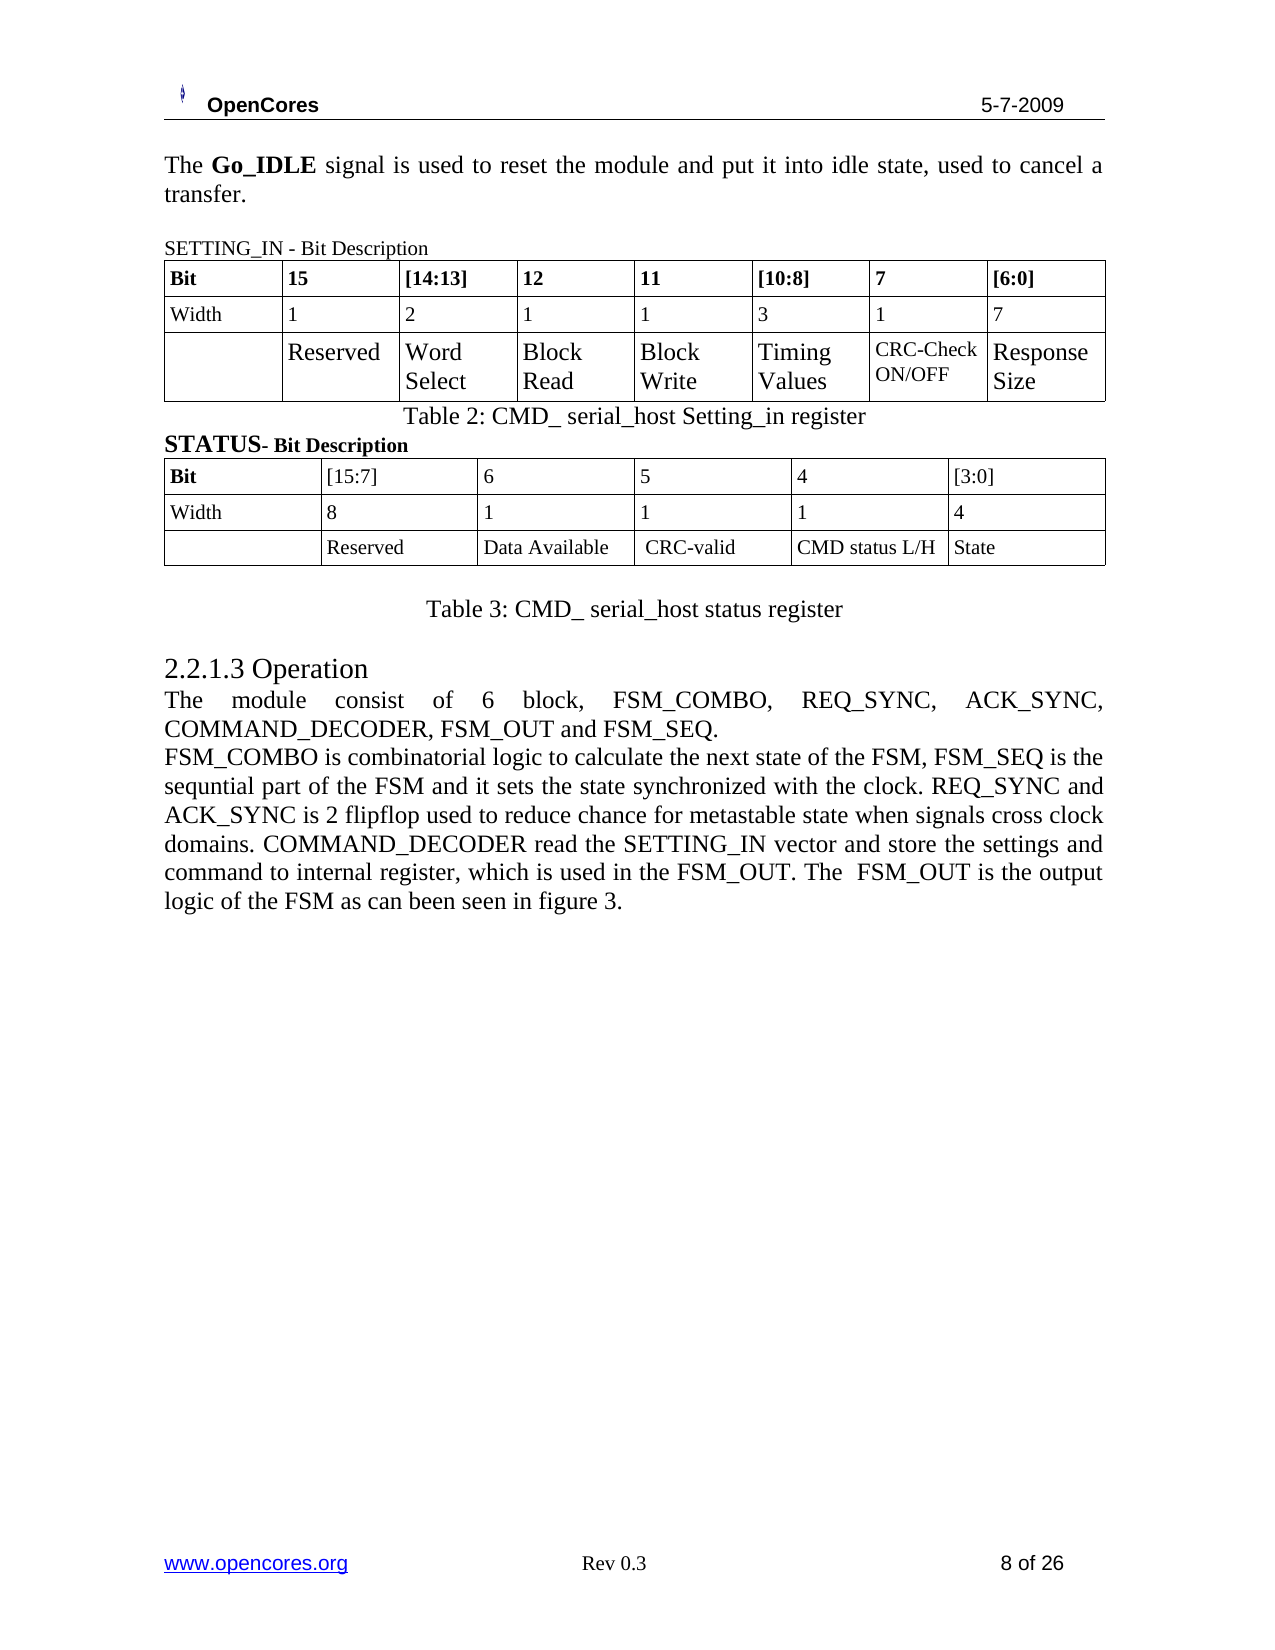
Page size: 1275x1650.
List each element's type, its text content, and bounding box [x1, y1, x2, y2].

table_header [6:0] [988, 261, 1105, 296]
table_header 5 [635, 459, 791, 494]
table_header Bit [165, 261, 282, 296]
table_cell Block Write [635, 333, 752, 401]
text Table 2: CMD_ serial_host Setting_in register [164, 402, 1105, 429]
table_header [15:7] [322, 459, 477, 494]
table_cell CRC-valid [635, 531, 791, 565]
table_cell CMD status L/H [792, 531, 948, 565]
table_cell 1 [635, 495, 791, 529]
text FSM_COMBO is combinatorial logic to calculate the next state of the FSM, FSM_SEQ is the sequntial part of the FSM and it sets the state synchronized with the clock. REQ_SYNC and ACK_SYNC is 2 flipflop used to reduce chance for metastable state when signals cross clock domains. COMMAND_DECODER read the SETTING_IN vector and store the settings and command to internal register, which is used in the FSM_OUT. The FSM_OUT is the output logic of the FSM as can been seen in figure 3. [164, 742, 1105, 915]
table_cell 8 [322, 495, 477, 529]
table_cell Word Select [400, 333, 517, 401]
table_header 7 [870, 261, 987, 296]
table_cell 1 [870, 297, 987, 332]
table_cell Block Read [518, 333, 634, 401]
table_header 11 [635, 261, 752, 296]
table_cell 4 [949, 495, 1105, 529]
table_cell 1 [283, 297, 399, 332]
text STATUS- Bit Description [164, 429, 1105, 458]
table_cell State [949, 531, 1105, 565]
table_header [10:8] [753, 261, 869, 296]
table_header Bit [165, 459, 321, 494]
table_cell 1 [635, 297, 752, 332]
table_cell Response Size [988, 333, 1105, 401]
text The module consist of 6 block, FSM_COMBO, REQ_SYNC, ACK_SYNC, COMMAND_DECODER, FSM_OUT and FSM_SEQ. [164, 685, 1105, 742]
table_header 12 [518, 261, 634, 296]
table_cell 2 [400, 297, 517, 332]
table_cell Reserved [322, 531, 477, 565]
table_header 4 [792, 459, 948, 494]
table_cell [165, 333, 282, 401]
table_cell Reserved [283, 333, 399, 401]
table_cell 3 [753, 297, 869, 332]
table_header 15 [283, 261, 399, 296]
table_cell 1 [478, 495, 634, 529]
text The Go_IDLE signal is used to reset the module and put it into idle state, used to cancel a transfer. [164, 150, 1105, 207]
table_cell Data Available [478, 531, 634, 565]
text SETTING_IN - Bit Description [164, 236, 1105, 260]
table_header 6 [478, 459, 634, 494]
table_header [14:13] [400, 261, 517, 296]
table_cell 7 [988, 297, 1105, 332]
table_cell 1 [792, 495, 948, 529]
table_cell [165, 531, 321, 565]
table_cell CRC-Check ON/OFF [870, 333, 987, 401]
table_cell 1 [518, 297, 634, 332]
table_cell Width [165, 297, 282, 332]
table_cell Width [165, 495, 321, 529]
table_header [3:0] [949, 459, 1105, 494]
text 2.2.1.3 Operation [164, 651, 1105, 685]
table_cell Timing Values [753, 333, 869, 401]
text Table 3: CMD_ serial_host status register [164, 594, 1105, 623]
